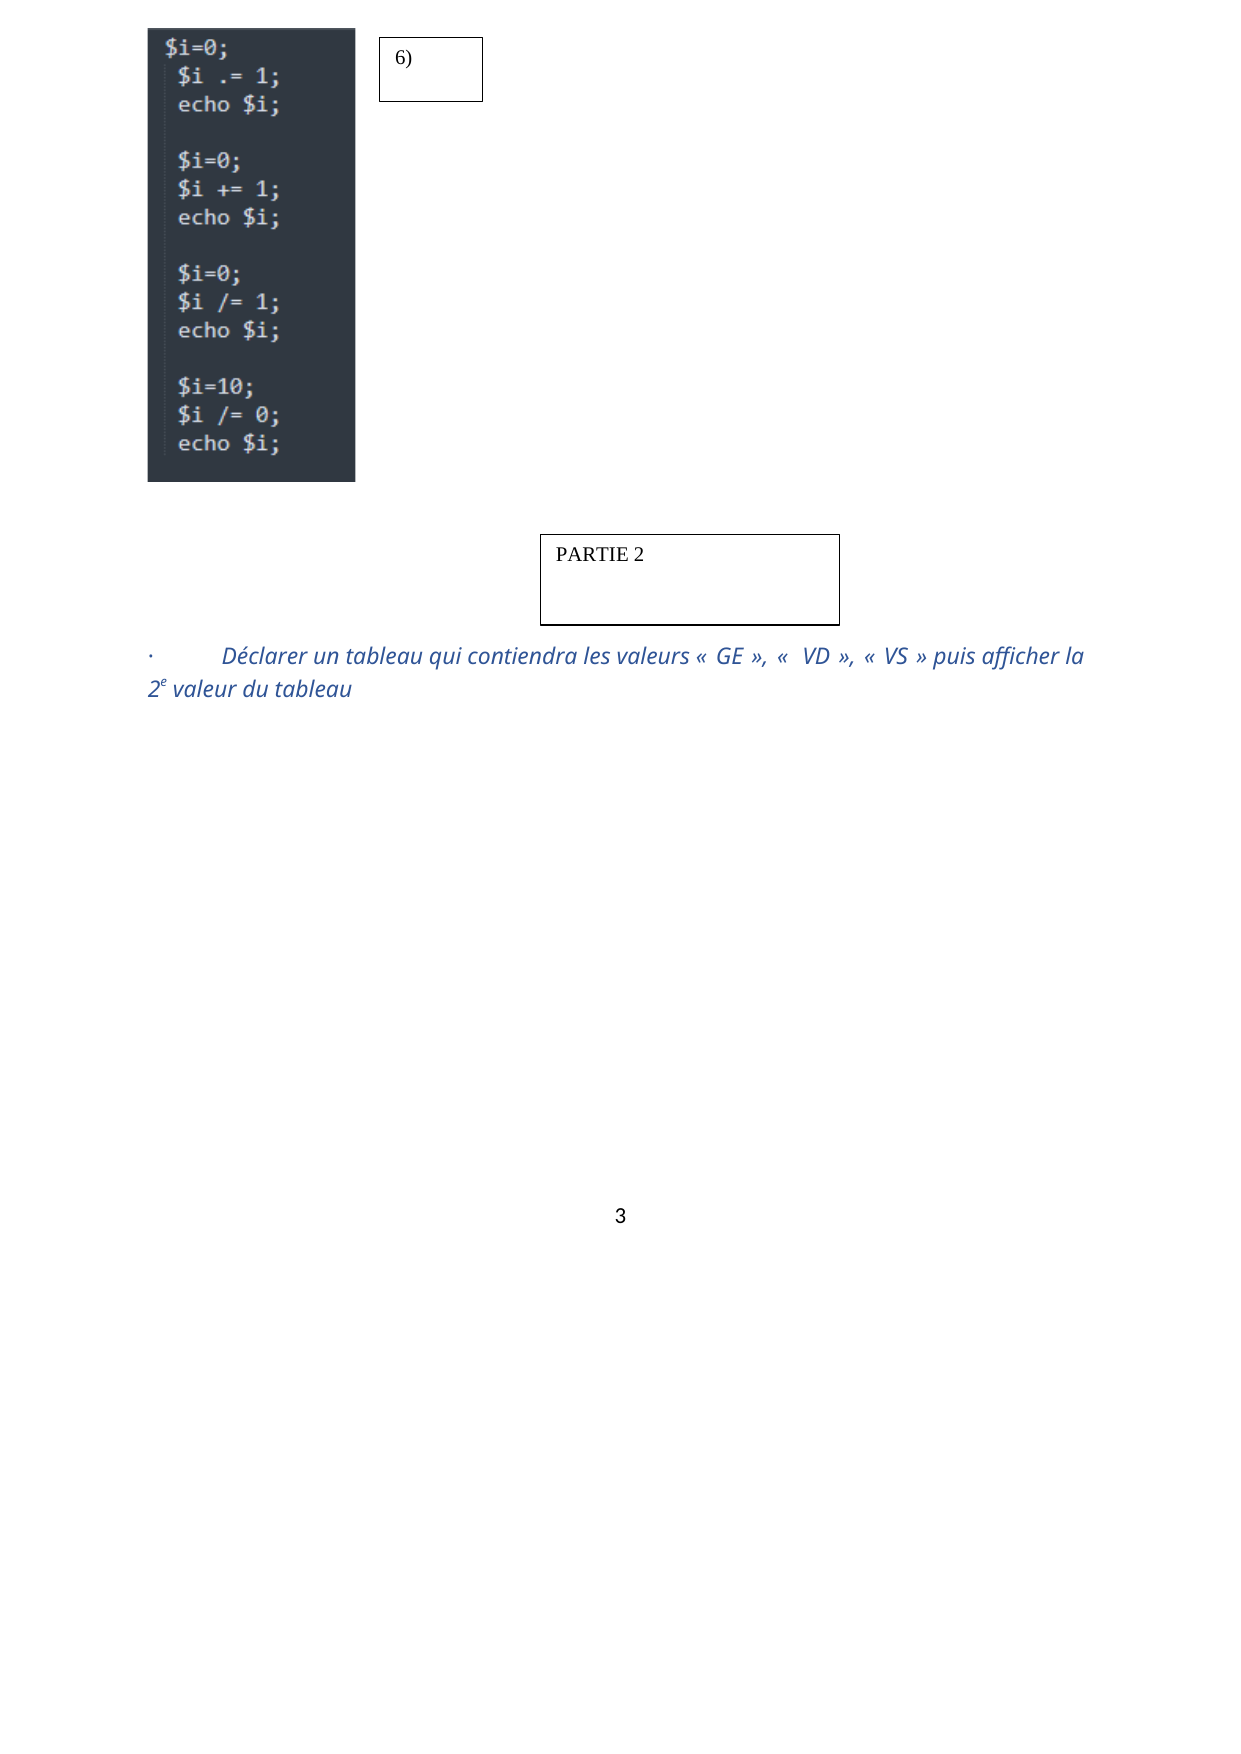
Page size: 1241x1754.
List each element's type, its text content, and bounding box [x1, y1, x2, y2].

picture [147, 28, 356, 482]
list Déclarer un tableau qui contiendra les valeurs « GE », « VD », « VS » puis afficher la 2e valeur du tableau [148, 640, 1093, 704]
